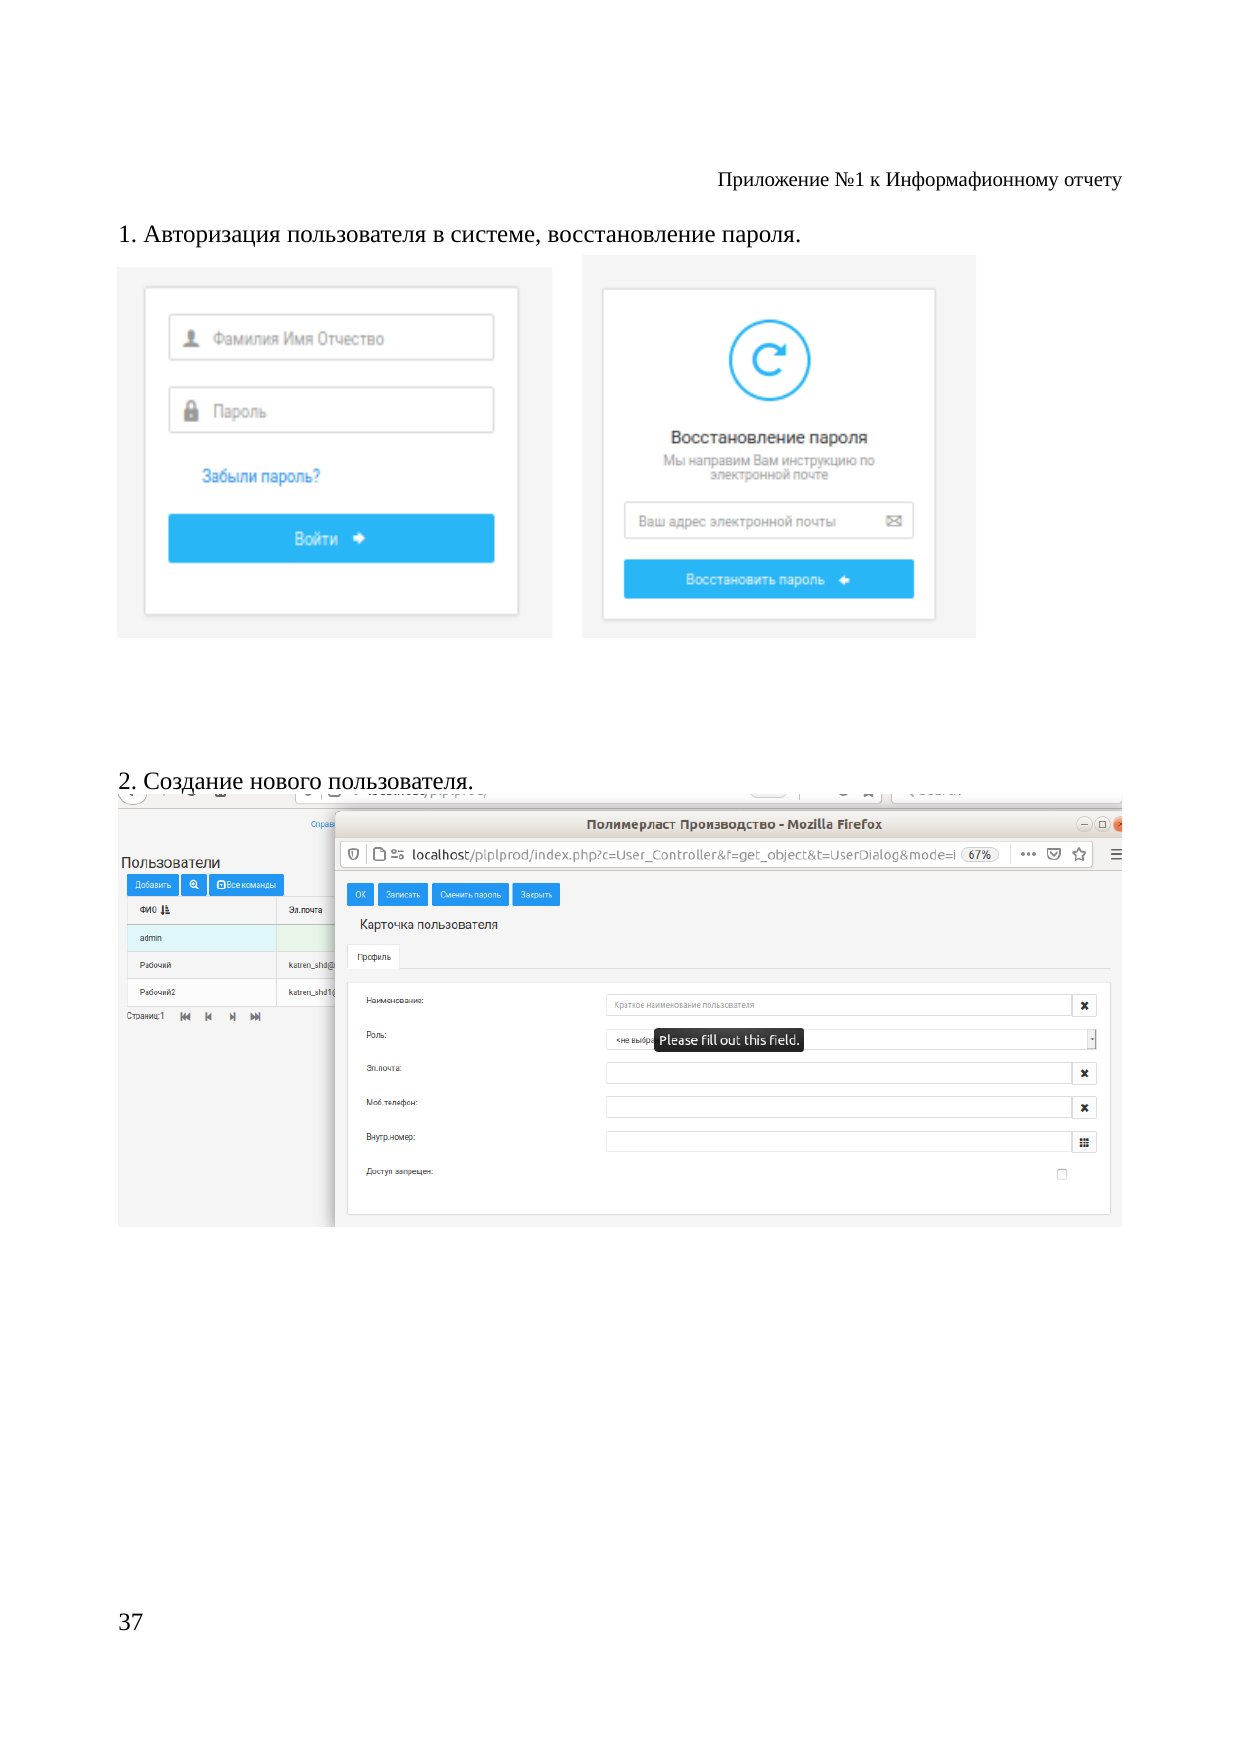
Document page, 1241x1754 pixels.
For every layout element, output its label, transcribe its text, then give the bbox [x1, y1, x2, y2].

picture [118, 794, 1123, 1227]
picture [116, 267, 553, 638]
text 2. Создание нового пользователя. [118, 766, 1122, 794]
picture [582, 255, 977, 638]
text 1. Авторизация пользователя в системе, восстановление пароля. [118, 219, 1122, 248]
text Приложение №1 к Информафионному отчету [118, 167, 1122, 191]
